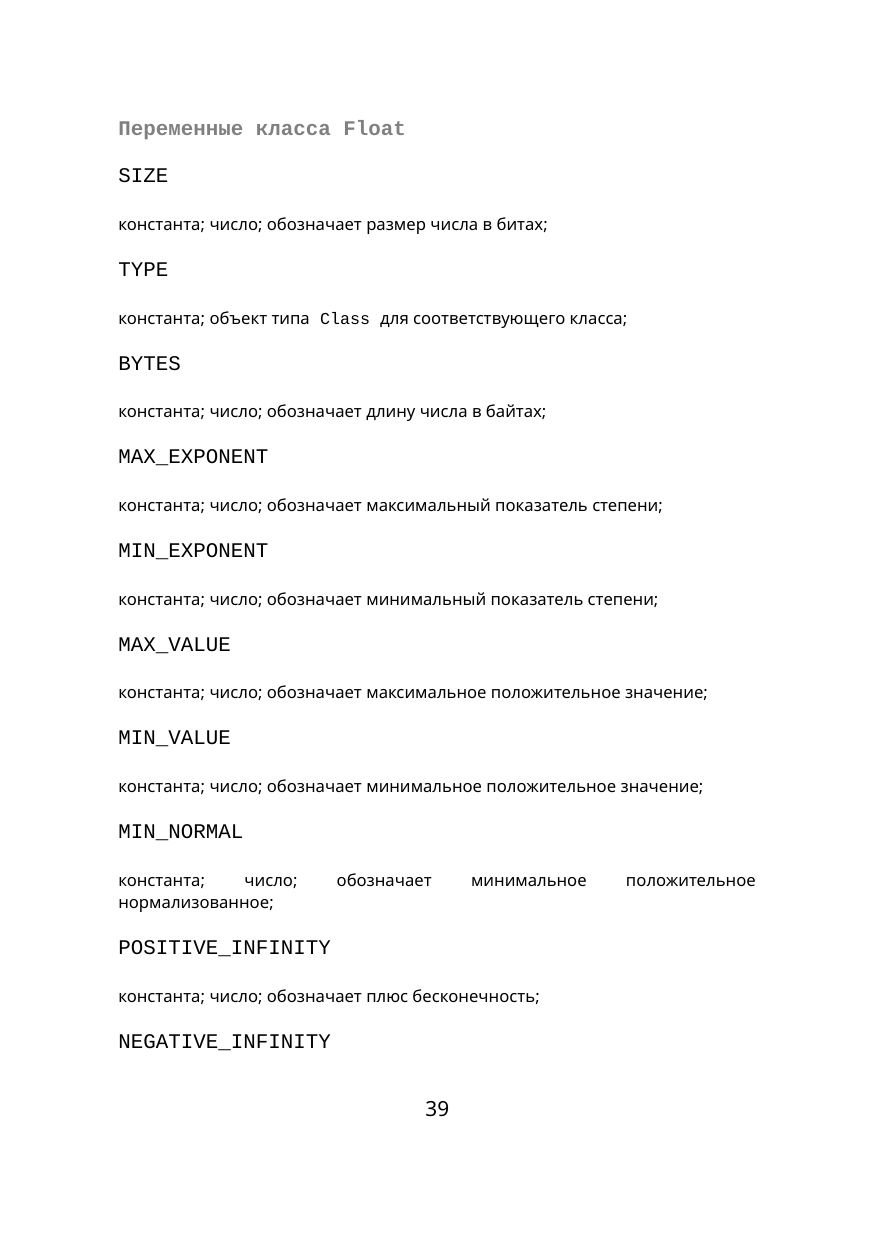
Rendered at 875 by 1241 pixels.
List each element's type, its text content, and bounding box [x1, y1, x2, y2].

text MIN_EXPONENT [118, 540, 756, 564]
text константа; число; обозначает максимальное положительное значение; [118, 681, 756, 704]
text Переменные класса Float [118, 118, 756, 142]
text константа; число; обозначает минимальное положительное значение; [118, 775, 756, 797]
text MIN_NORMAL [118, 821, 756, 845]
text константа; число; обозначает минимальное положительное нормализованное; [118, 868, 756, 914]
text BYTES [118, 353, 756, 376]
text MAX_VALUE [118, 634, 756, 657]
text константа; число; обозначает длину числа в байтах; [118, 400, 756, 423]
text MIN_VALUE [118, 727, 756, 751]
text POSITIVE_INFINITY [118, 937, 756, 961]
text константа; число; обозначает минимальный показатель степени; [118, 587, 756, 610]
text TYPE [118, 259, 756, 283]
text MAX_EXPONENT [118, 446, 756, 470]
text NEGATIVE_INFINITY [118, 1031, 756, 1055]
text SIZE [118, 165, 756, 189]
text константа; объект типа Class для соответствующего класса; [118, 306, 756, 329]
text константа; число; обозначает плюс бесконечность; [118, 985, 756, 1007]
text константа; число; обозначает максимальный показатель степени; [118, 494, 756, 516]
text константа; число; обозначает размер числа в битах; [118, 213, 756, 235]
